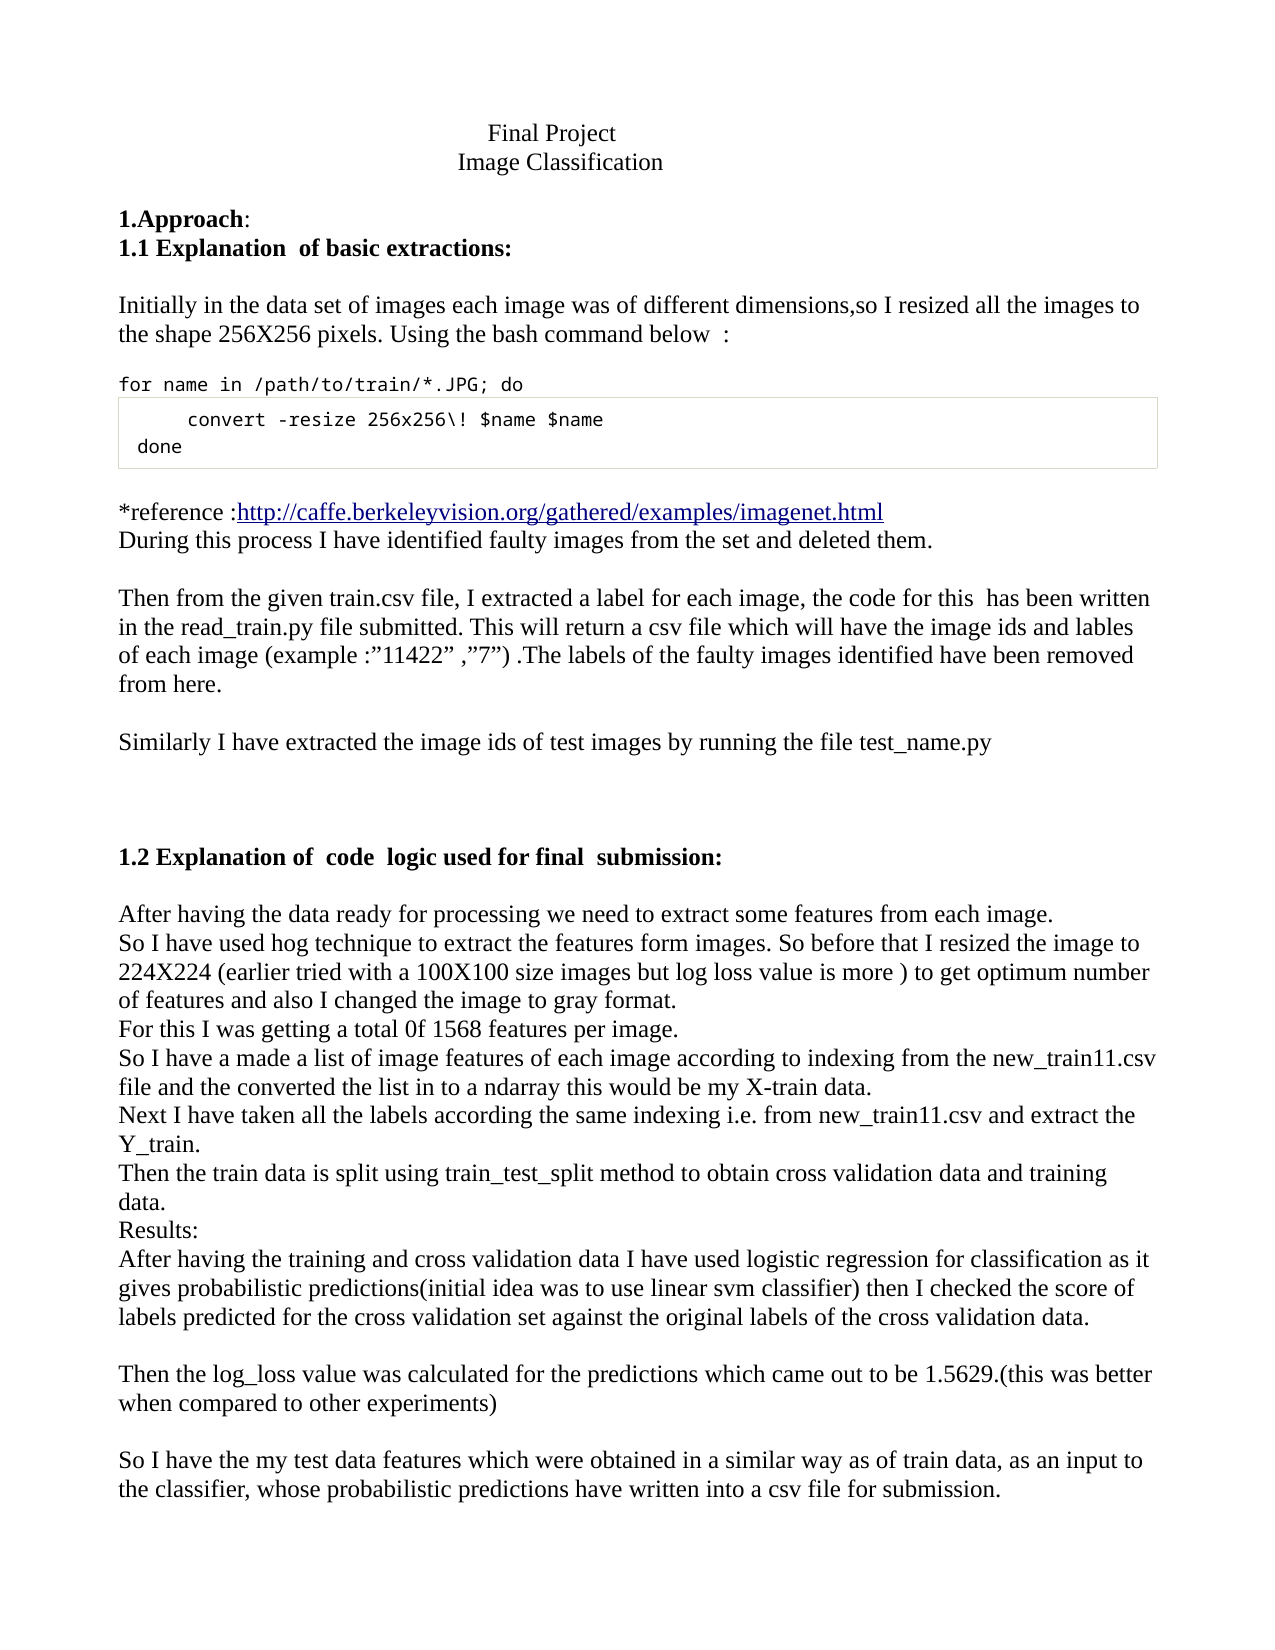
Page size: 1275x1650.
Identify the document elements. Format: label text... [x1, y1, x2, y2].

text 1.Approach: [118, 204, 1157, 233]
text So I have the my test data features which were obtained in a similar way as of train data, as an input to the classifier, whose probabilistic predictions have written into a csv file for submission. [118, 1446, 1157, 1503]
text 1.2 Explanation of code logic used for final submission: [118, 842, 1157, 871]
text During this process I have identified faulty images from the set and deleted them. [118, 526, 1157, 554]
text After having the data ready for processing we need to extract some features from each image. [118, 899, 1157, 928]
text Initially in the data set of images each image was of different dimensions,so I resized all the images to the shape 256X256 pixels. Using the bash command below : [118, 291, 1157, 348]
text for name in /path/to/train/*.JPG; do [118, 372, 1157, 397]
text Then the train data is split using train_test_split method to obtain cross validation data and training data. [118, 1158, 1157, 1216]
text After having the training and cross validation data I have used logistic regression for classification as it gives probabilistic predictions(initial idea was to use linear svm classifier) then I checked the score of labels predicted for the cross validation set against the original labels of the cross validation data. [118, 1244, 1157, 1331]
text So I have used hog technique to extract the features form images. So before that I resized the image to 224X224 (earlier tried with a 100X100 size images but log loss value is more ) to get optimum number of features and also I changed the image to gray format. [118, 928, 1157, 1014]
text Results: [118, 1216, 1157, 1244]
text *reference :http://caffe.berkeleyvision.org/gathered/examples/imagenet.html [118, 497, 1157, 526]
text Then from the given train.csv file, I extracted a label for each image, the code for this has been written in the read_train.py file submitted. This will return a csv file which will have the image ids and lables of each image (example :”11422” ,”7”) .The labels of the faulty images identified have been removed from here. [118, 583, 1157, 698]
text So I have a made a list of image features of each image according to indexing from the new_train11.csv file and the converted the list in to a ndarray this would be my X-train data. [118, 1043, 1157, 1101]
text Similarly I have extracted the image ids of test images by running the file test_name.py [118, 727, 1157, 756]
text Final Project [118, 118, 1157, 147]
text Then the log_loss value was calculated for the predictions which came out to be 1.5629.(this was better when compared to other experiments) [118, 1359, 1157, 1417]
text For this I was getting a total 0f 1568 features per image. [118, 1014, 1157, 1043]
text Next I have taken all the labels according the same indexing i.e. from new_train11.csv and extract the Y_train. [118, 1101, 1157, 1158]
text convert -resize 256x256\! $name $name [119, 398, 1157, 424]
text 1.1 Explanation of basic extractions: [118, 233, 1157, 262]
text Image Classification [118, 147, 1157, 176]
text done [119, 424, 1157, 468]
